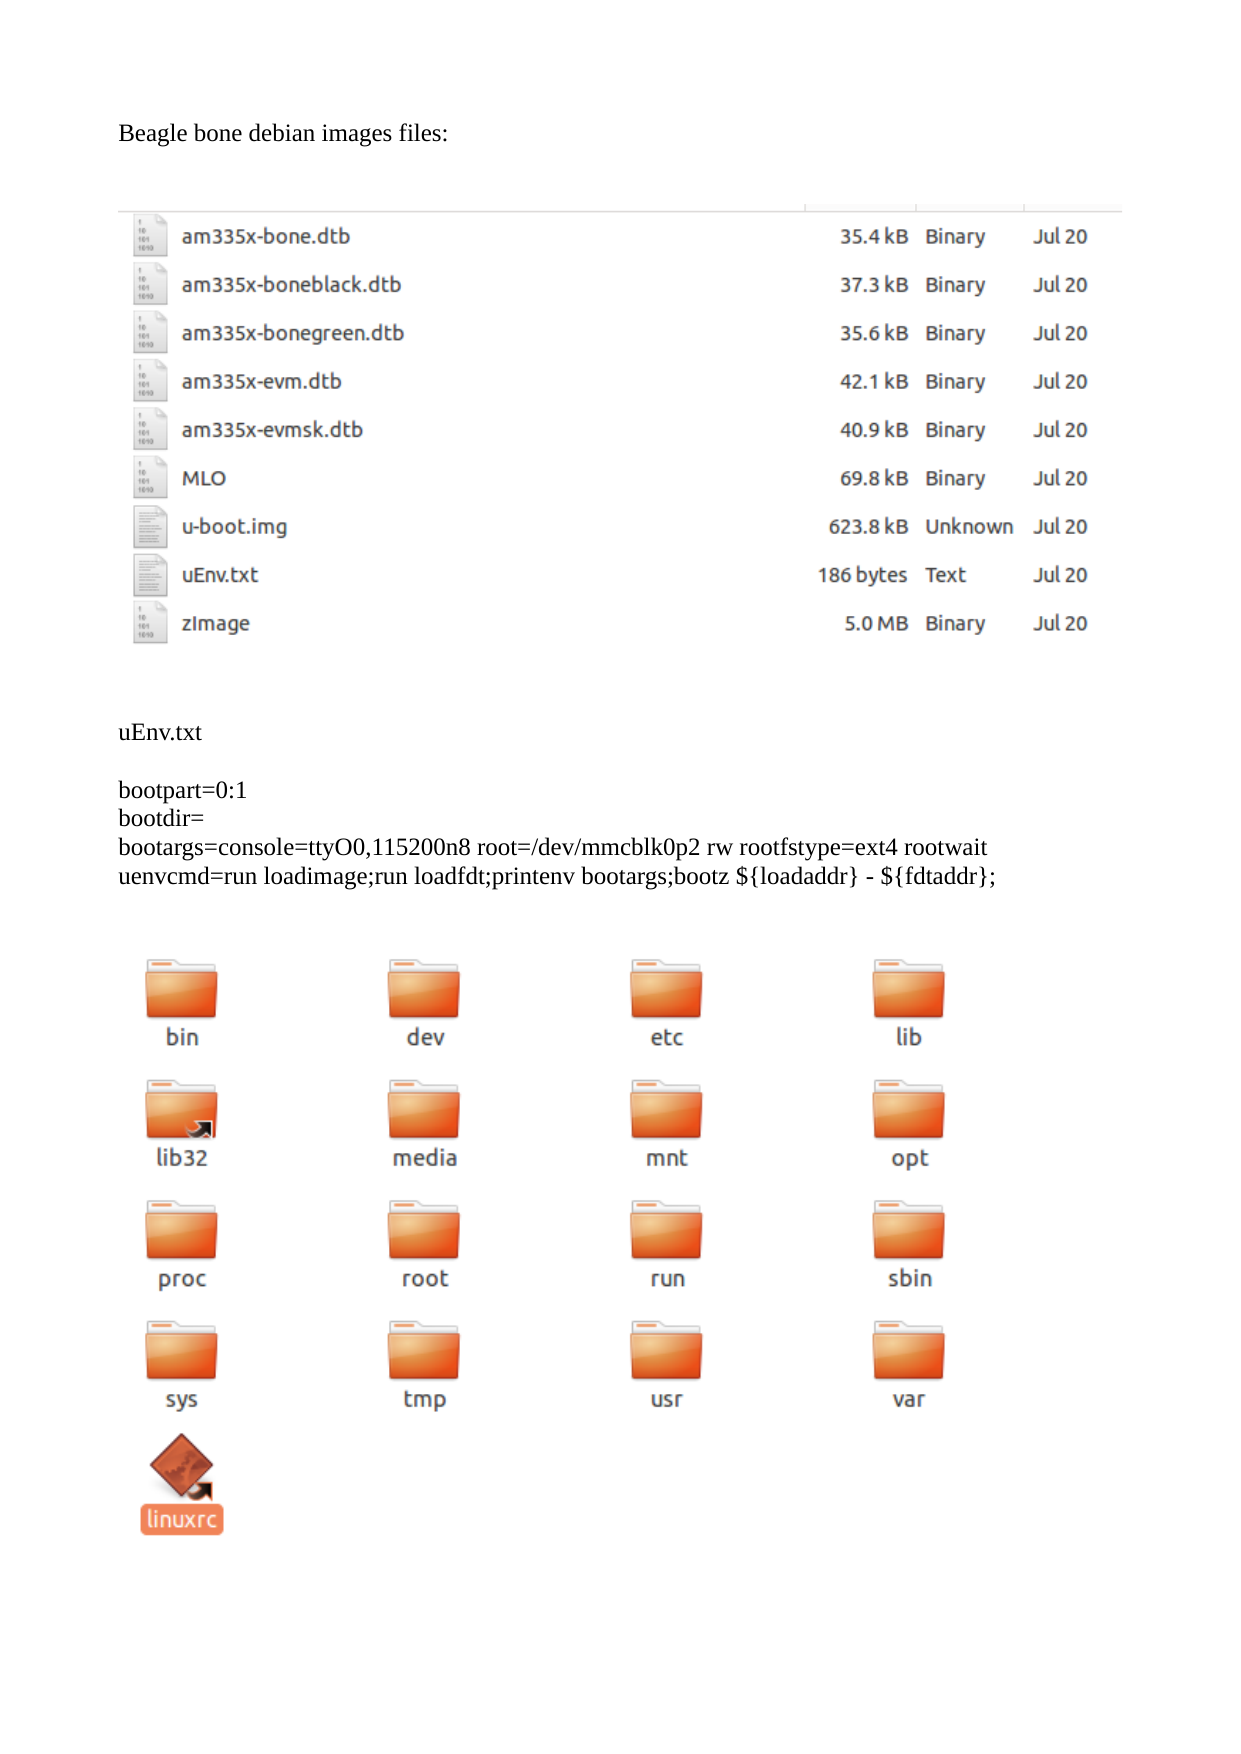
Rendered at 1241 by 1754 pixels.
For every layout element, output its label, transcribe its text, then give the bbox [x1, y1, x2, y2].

text bootpart=0:1 [118, 775, 1122, 803]
text uenvcmd=run loadimage;run loadfdt;printenv bootargs;bootz ${loadaddr} - ${fdtaddr}; [118, 861, 1122, 890]
text uEnv.txt [118, 717, 1122, 746]
text bootargs=console=ttyO0,115200n8 root=/dev/mmcblk0p2 rw rootfstype=ext4 rootwait [118, 832, 1122, 861]
picture [118, 204, 1123, 689]
text Beagle bone debian images files: [118, 118, 1122, 147]
picture [83, 947, 1023, 1609]
text bootdir= [118, 803, 1122, 832]
